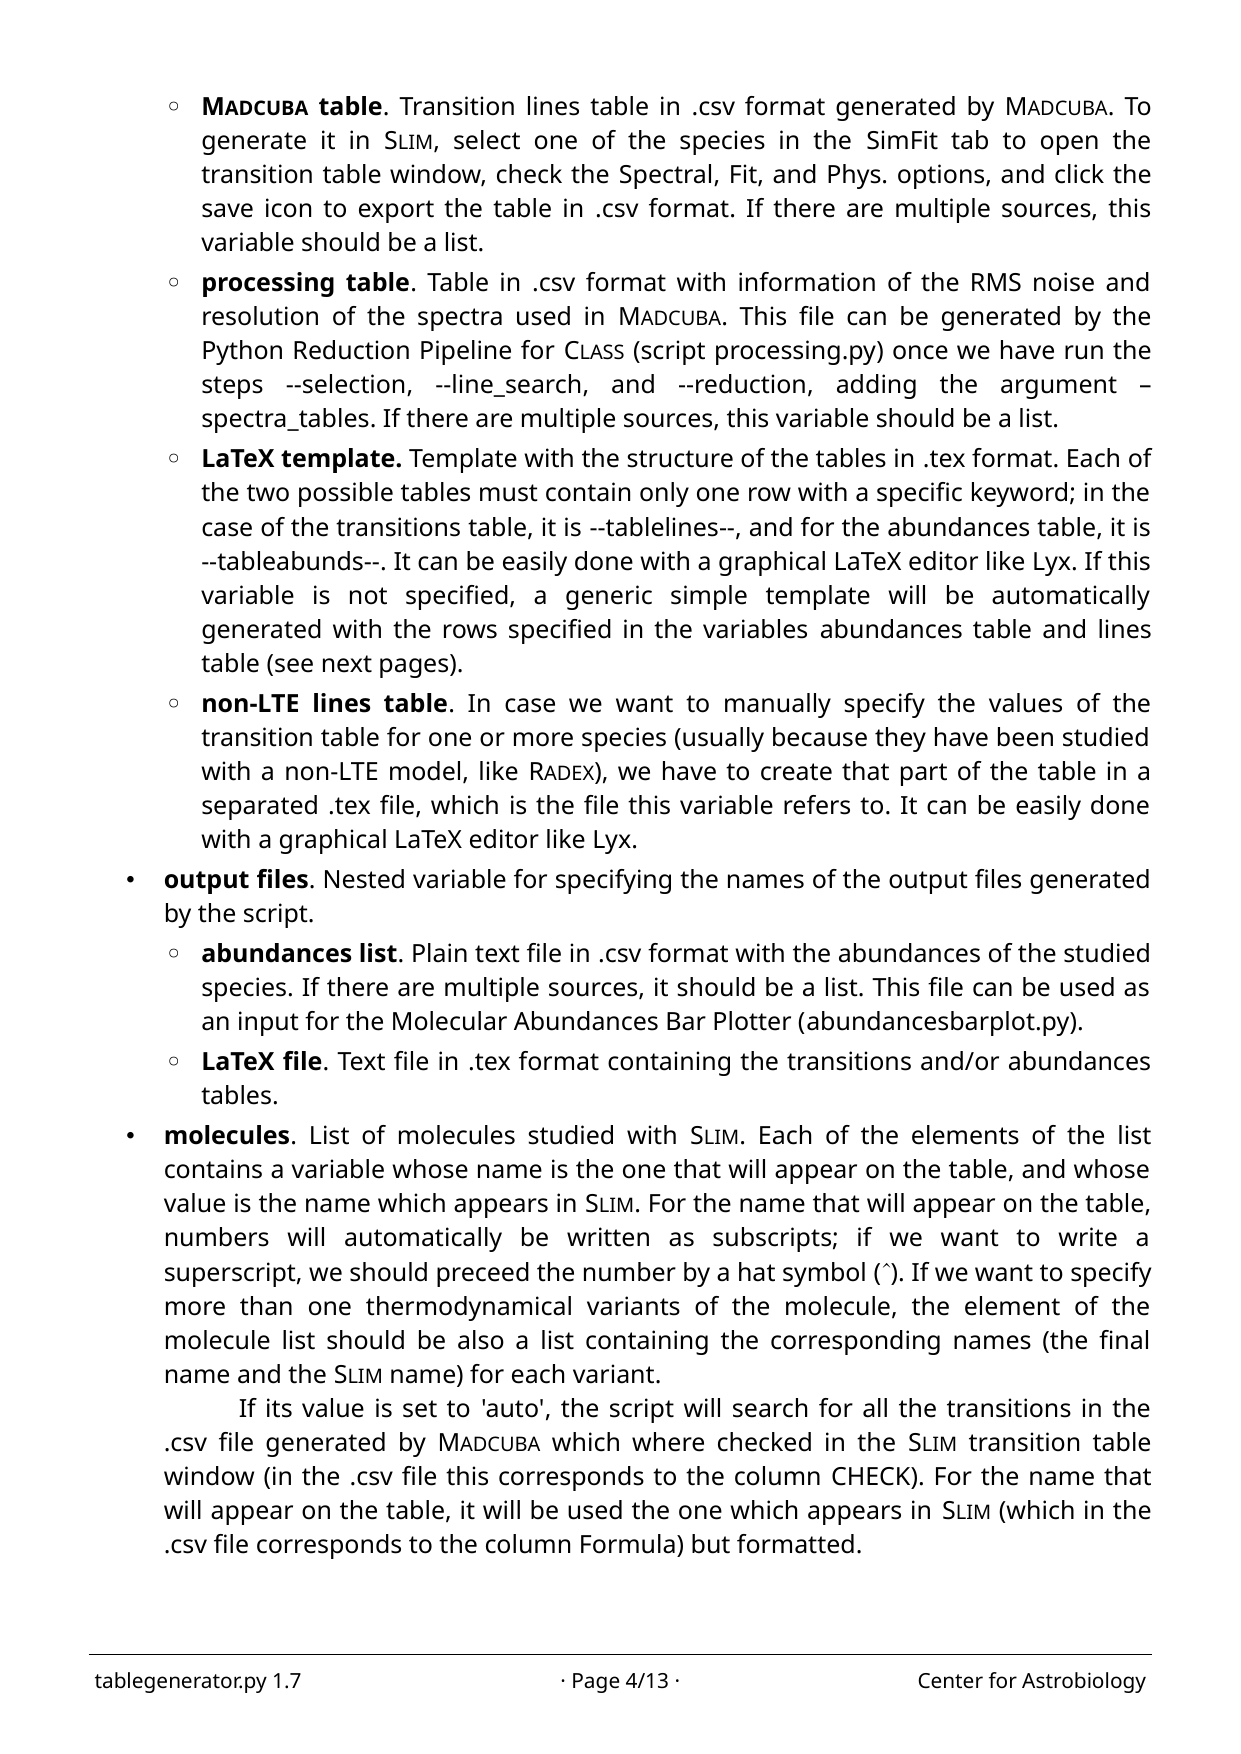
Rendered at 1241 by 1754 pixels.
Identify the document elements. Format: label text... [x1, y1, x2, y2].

list non-LTE lines table. In case we want to manually specify the values of the transition table for one or more species (usually because they have been studied with a non-LTE model, like Radex), we have to create that part of the table in a separated .tex file, which is the file this variable refers to. It can be easily done with a graphical LaTeX editor like Lyx. [163, 685, 1152, 856]
list output files. Nested variable for specifying the names of the output files generated by the script. [126, 862, 1152, 930]
list abundances list. Plain text file in .csv format with the abundances of the studied species. If there are multiple sources, it should be a list. This file can be used as an input for the Molecular Abundances Bar Plotter (abundancesbarplot.py). [163, 936, 1152, 1038]
list Madcuba table. Transition lines table in .csv format generated by Madcuba. To generate it in Slim, select one of the species in the SimFit tab to open the transition table window, check the Spectral, Fit, and Phys. options, and click the save icon to export the table in .csv format. If there are multiple sources, this variable should be a list. [163, 88, 1152, 259]
list LaTeX file. Text file in .tex format containing the transitions and/or abundances tables. [163, 1044, 1152, 1112]
list processing table. Table in .csv format with information of the RMS noise and resolution of the spectra used in Madcuba. This file can be generated by the Python Reduction Pipeline for Class (script processing.py) once we have run the steps --selection, --line_search, and --reduction, adding the argument –spectra_tables. If there are multiple sources, this variable should be a list. [163, 265, 1152, 435]
list molecules. List of molecules studied with Slim. Each of the elements of the list contains a variable whose name is the one that will appear on the table, and whose value is the name which appears in Slim. For the name that will appear on the table, numbers will automatically be written as subscripts; if we want to write a superscript, we should preceed the number by a hat symbol (^). If we want to specify more than one thermodynamical variants of the molecule, the element of the molecule list should be also a list containing the corresponding names (the final name and the Slim name) for each variant. If its value is set to 'auto', the script will search for all the transitions in the .csv file generated by Madcuba which where checked in the Slim transition table window (in the .csv file this corresponds to the column CHECK). For the name that will appear on the table, it will be used the one which appears in Slim (which in the .csv file corresponds to the column Formula) but formatted. [126, 1118, 1152, 1561]
list LaTeX template. Template with the structure of the tables in .tex format. Each of the two possible tables must contain only one row with a specific keyword; in the case of the transitions table, it is --tablelines--, and for the abundances table, it is --tableabunds--. It can be easily done with a graphical LaTeX editor like Lyx. If this variable is not specified, a generic simple template will be automatically generated with the rows specified in the variables abundances table and lines table (see next pages). [163, 441, 1152, 679]
